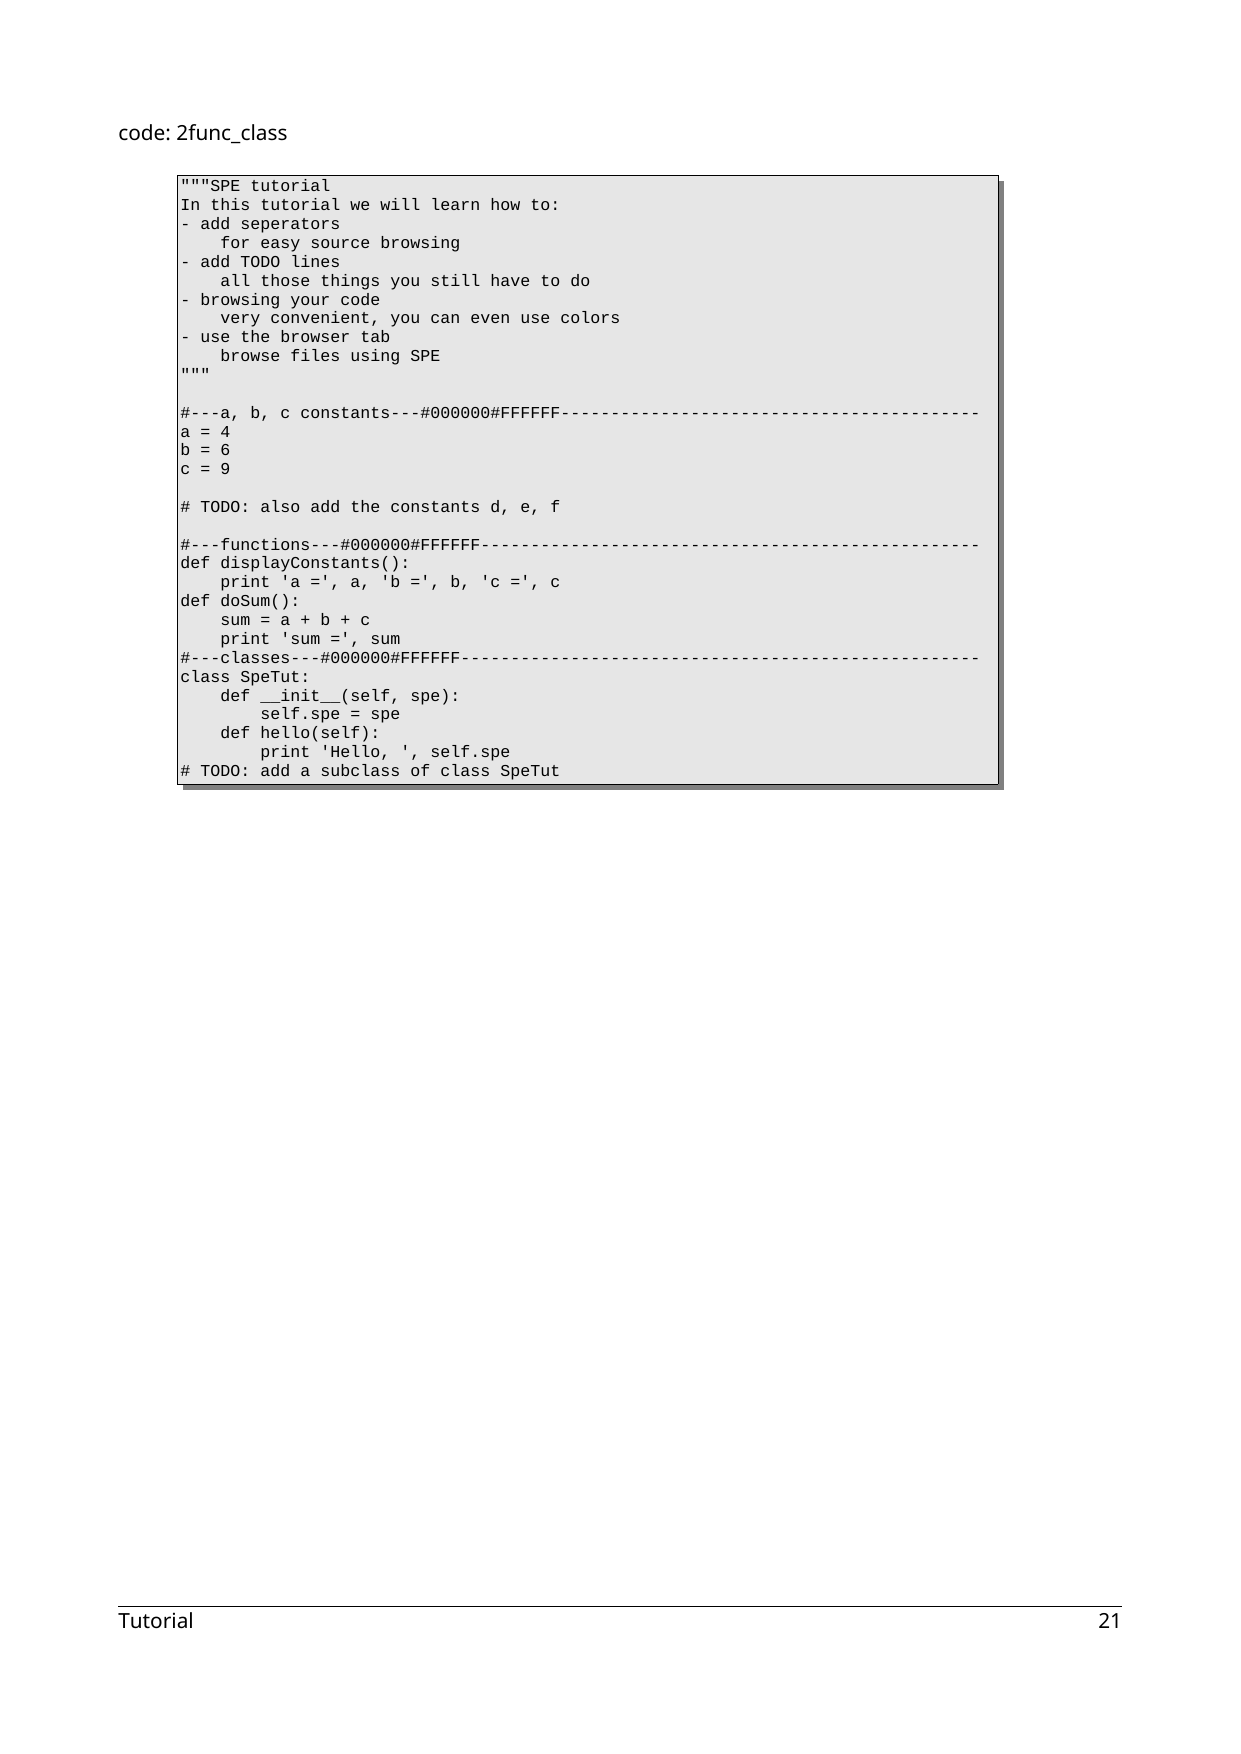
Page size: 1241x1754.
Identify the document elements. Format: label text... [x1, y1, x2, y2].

text code: 2func_class [118, 118, 1122, 147]
text """SPE tutorial In this tutorial we will learn how to: - add seperators for easy source browsing - add TODO lines all those things you still have to do - browsing your code very convenient, you can even use colors - use the browser tab browse files using SPE """ #---a, b, c constants---#000000#FFFFFF------------------------------------------ a = 4 b = 6 c = 9 # TODO: also add the constants d, e, f #---functions---#000000#FFFFFF-------------------------------------------------- def displayConstants(): print 'a =', a, 'b =', b, 'c =', c def doSum(): sum = a + b + c print 'sum =', sum #---classes---#000000#FFFFFF---------------------------------------------------- class SpeTut: def __init__(self, spe): self.spe = spe def hello(self): print 'Hello, ', self.spe # TODO: add a subclass of class SpeTut [178, 176, 998, 784]
